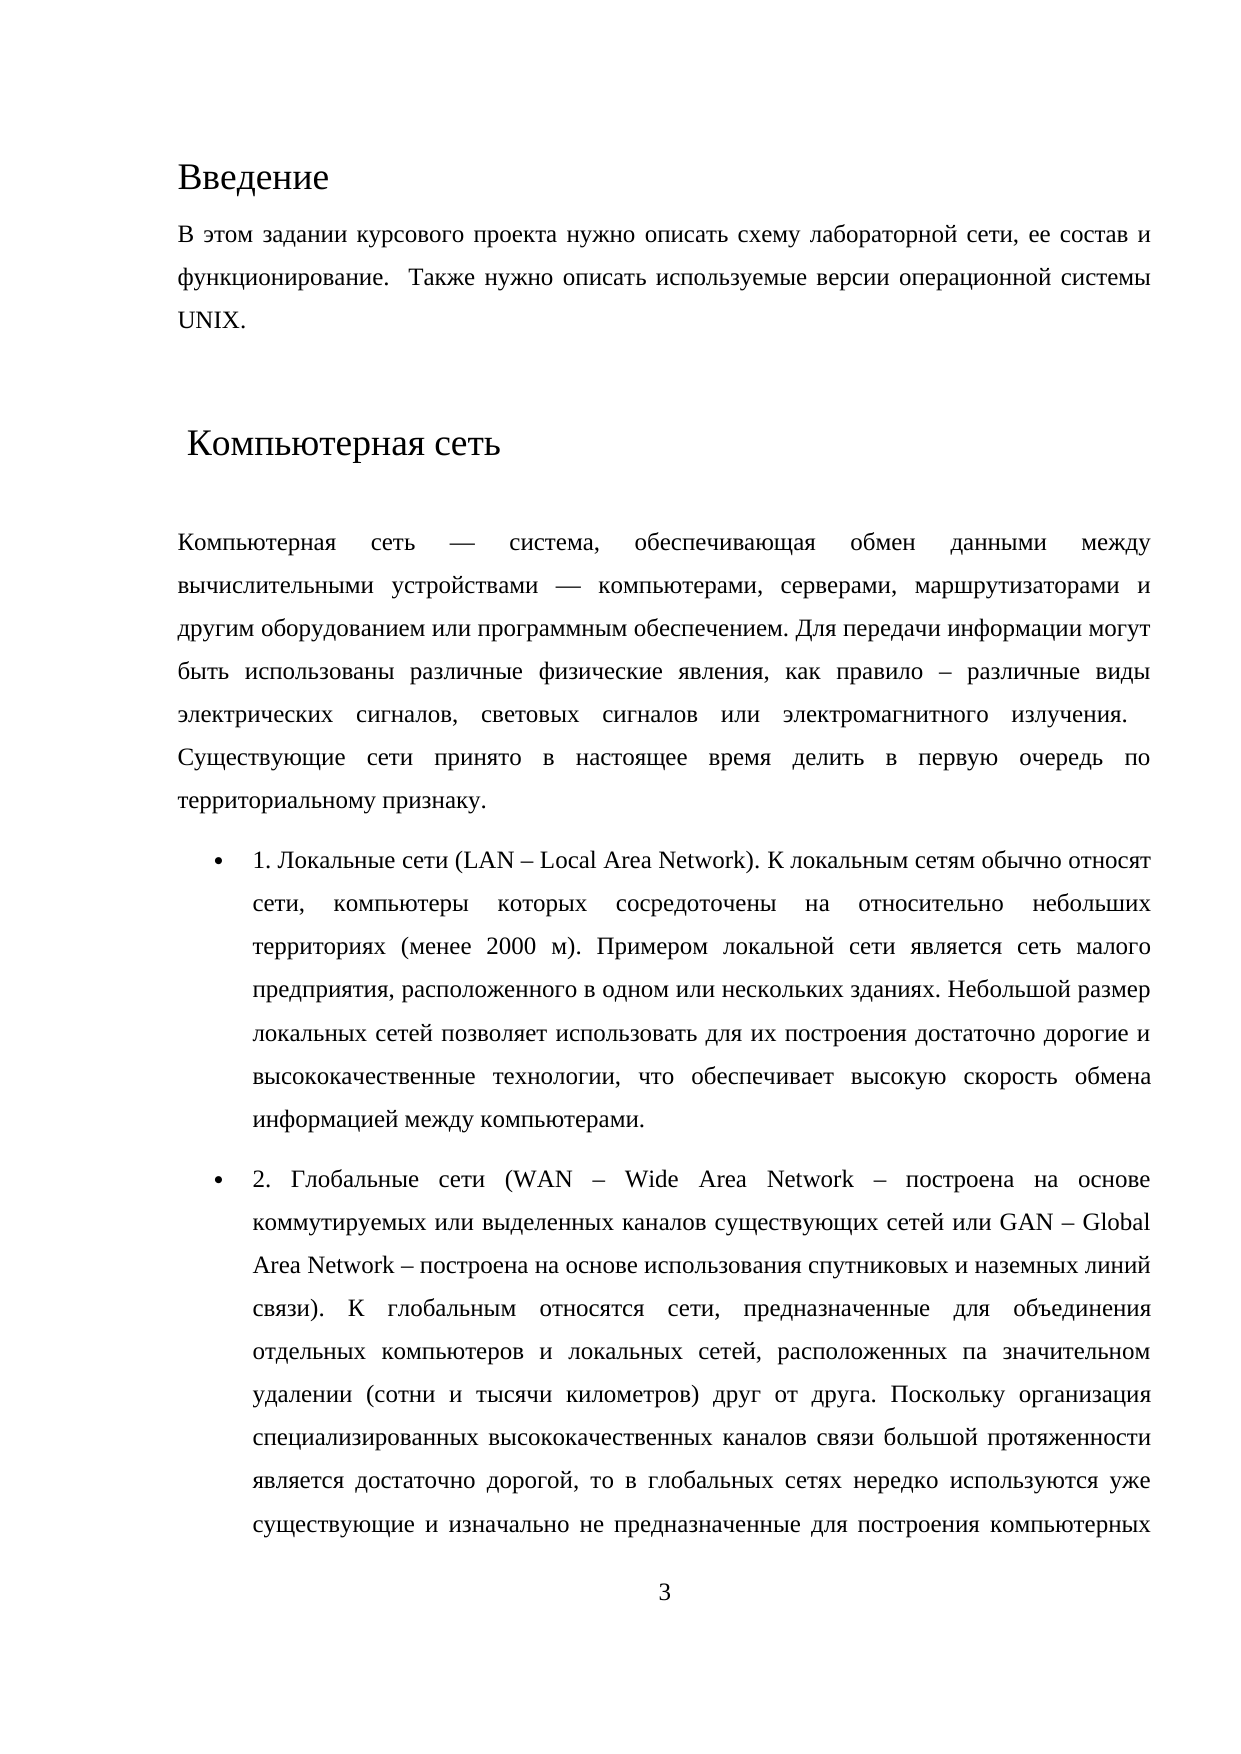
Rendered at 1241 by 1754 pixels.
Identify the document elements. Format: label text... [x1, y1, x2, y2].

text Компьютерная сеть [177, 420, 1152, 463]
list 1. Локальные сети (LAN – Local Area Network). К локальным сетям обычно относят сети, компьютеры которых сосредоточены на относительно небольших территориях (менее 2000 м). Примером локальной сети является сеть малого предприятия, расположенного в одном или нескольких зданиях. Небольшой размер локальных сетей позволяет использовать для их построения достаточно дорогие и высококачественные технологии, что обеспечивает высокую скорость обмена информацией между компьютерами. [215, 845, 1152, 1133]
text Компьютерная сеть — система, обеспечивающая обмен данными между вычислительными устройствами — компьютерами, серверами, маршрутизаторами и другим оборудованием или программным обеспечением. Для передачи информации могут быть использованы различные физические явления, как правило – различные виды электрических сигналов, световых сигналов или электромагнитного излучения. Существующие сети принято в настоящее время делить в первую очередь по территориальному признаку. [177, 527, 1152, 814]
text Введение [177, 154, 1152, 197]
list 2. Глобальные сети (WAN – Wide Area Network – построена на основе коммутируемых или выделенных каналов существующих сетей или GAN – Global Area Network – построена на основе использования спутниковых и наземных линий связи). К глобальным относятся сети, предназначенные для объединения отдельных компьютеров и локальных сетей, расположенных па значительном удалении (сотни и тысячи километров) друг от друга. Поскольку организация специализированных высококачественных каналов связи большой протяженности является достаточно дорогой, то в глобальных сетях нередко используются уже существующие и изначально не предназначенные для построения компьютерных [215, 1164, 1152, 1537]
text В этом задании курсового проекта нужно описать схему лабораторной сети, ее состав и функционирование. Также нужно описать используемые версии операционной системы UNIX. [177, 219, 1152, 334]
